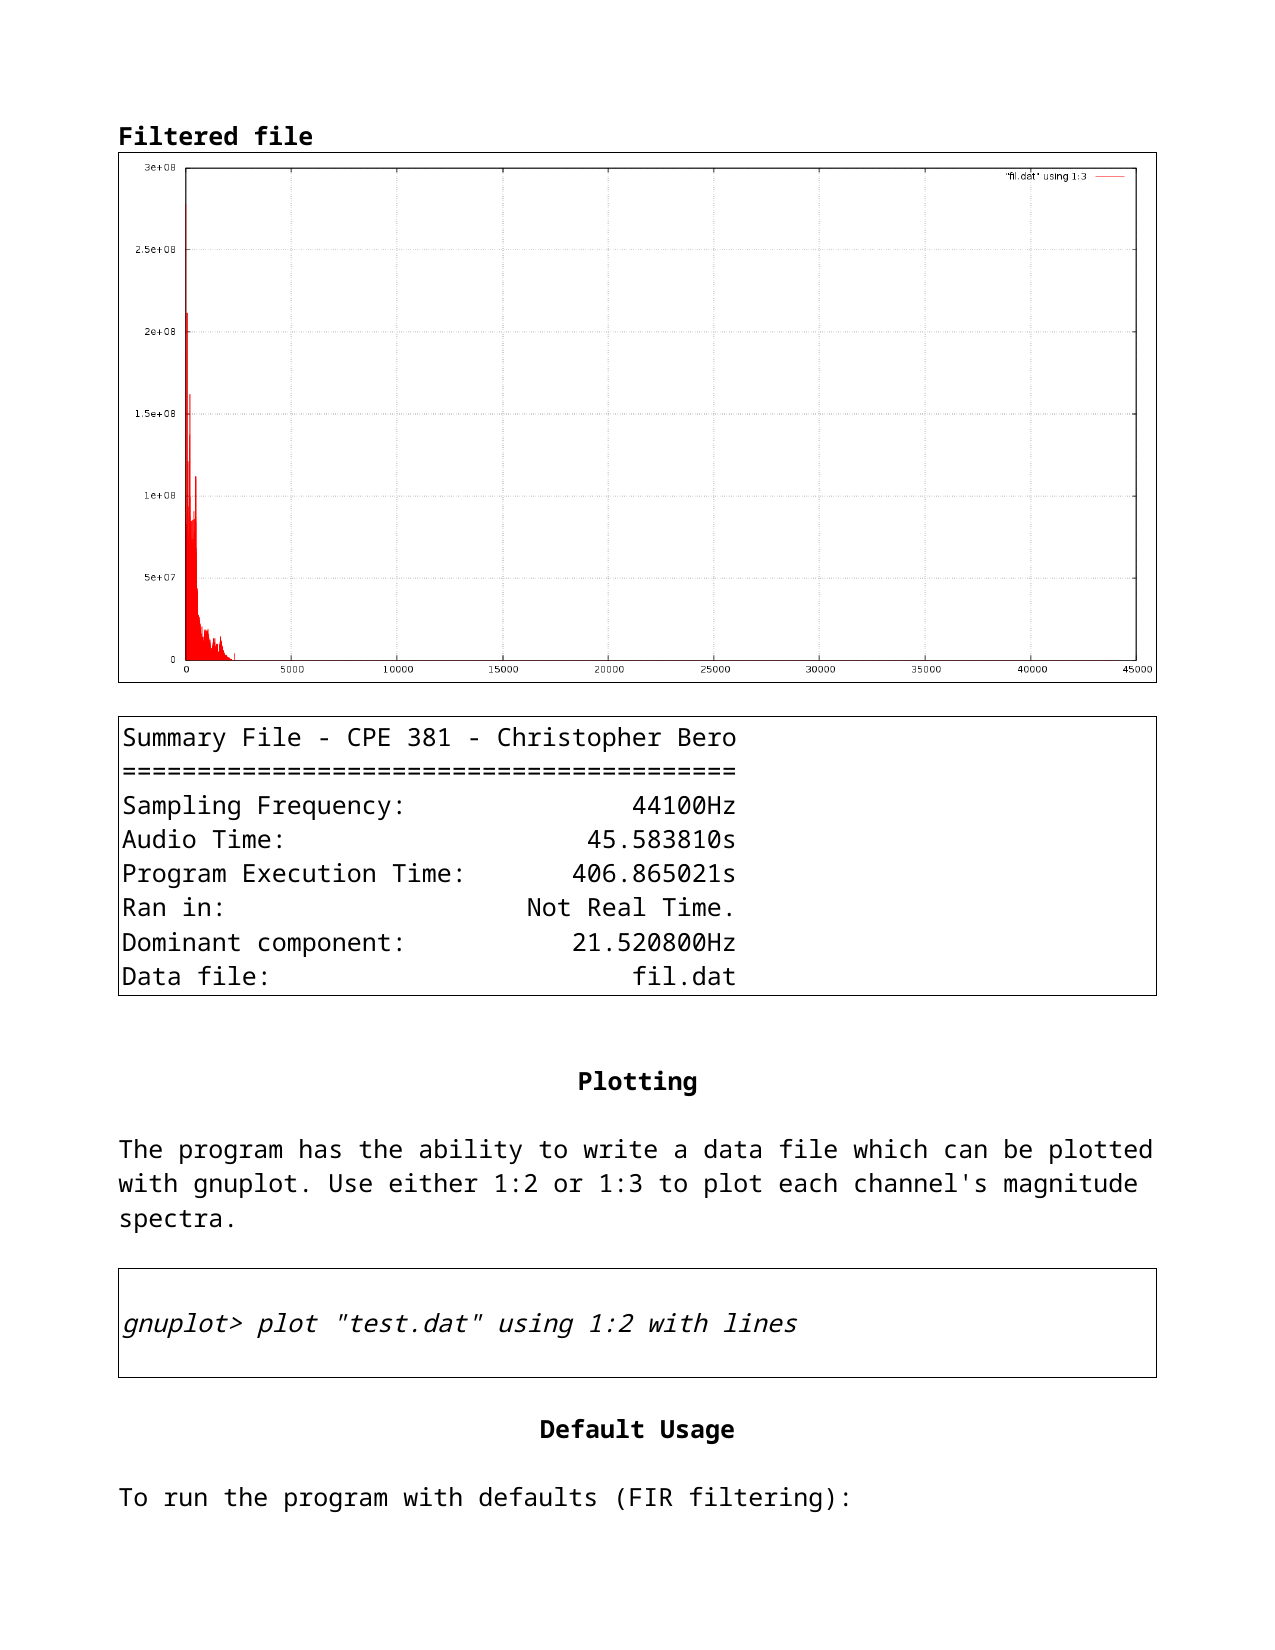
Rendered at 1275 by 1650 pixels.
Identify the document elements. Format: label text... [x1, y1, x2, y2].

text Ran in: Not Real Time. [119, 887, 1156, 921]
text Sampling Frequency: 44100Hz [119, 784, 1156, 818]
text To run the program with defaults (FIR filtering): [118, 1480, 1157, 1514]
text Summary File - CPE 381 - Christopher Bero [119, 717, 1156, 750]
text Data file: fil.dat [119, 955, 1156, 995]
text Filtered file [118, 118, 1157, 152]
picture [121, 155, 1154, 679]
text Dominant component: 21.520800Hz [119, 921, 1156, 955]
text Default Usage [118, 1412, 1157, 1446]
text Plotting [118, 1064, 1157, 1098]
text gnuplot> plot "test.dat" using 1:2 with lines [119, 1302, 1156, 1340]
text Audio Time: 45.583810s [119, 818, 1156, 852]
text Program Execution Time: 406.865021s [119, 852, 1156, 887]
text ========================================= [119, 750, 1156, 784]
text The program has the ability to write a data file which can be plotted with gnuplot. Use either 1:2 or 1:3 to plot each channel's magnitude spectra. [118, 1132, 1157, 1234]
